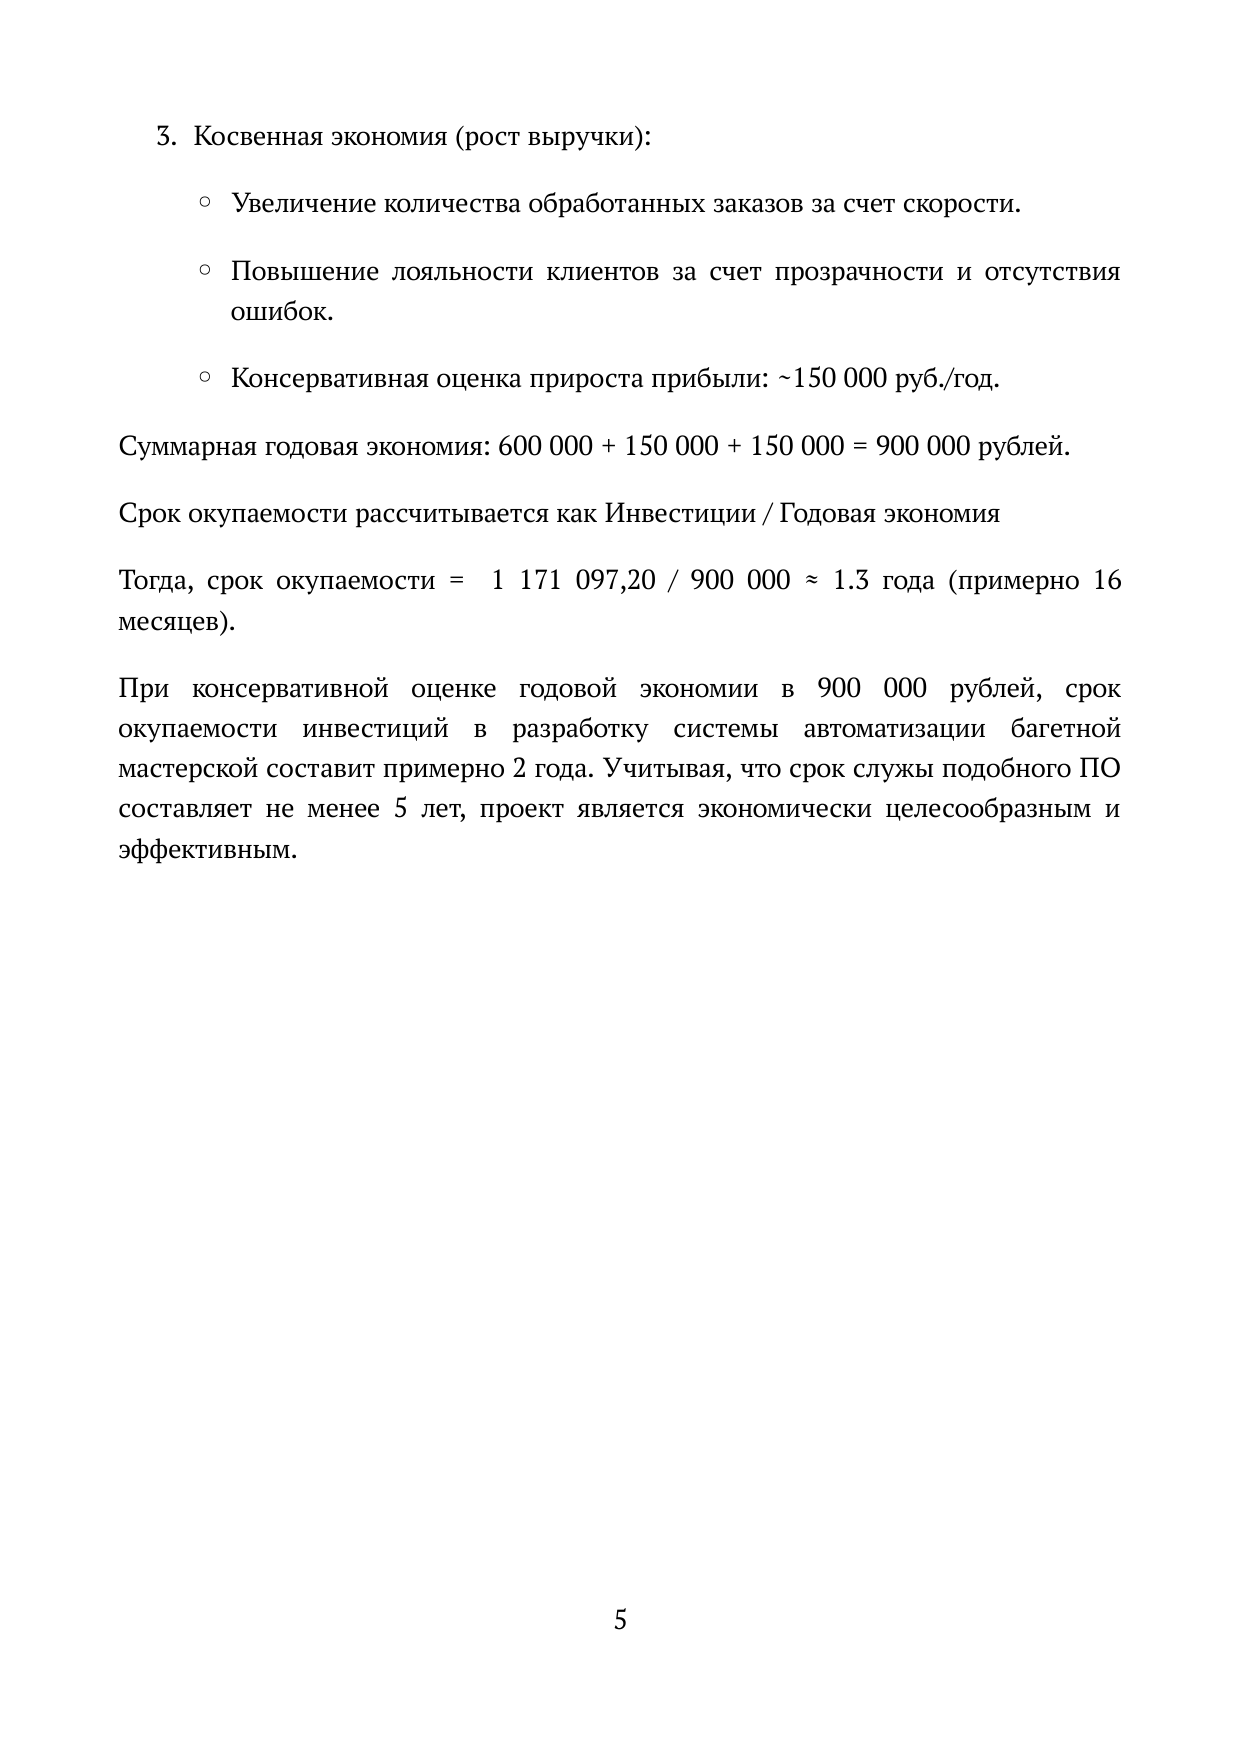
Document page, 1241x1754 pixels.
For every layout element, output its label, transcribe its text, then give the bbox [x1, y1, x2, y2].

subtitle Косвенная экономия (рост выручки): [156, 118, 1122, 152]
subtitle Суммарная годовая экономия: 600 000 + 150 000 + 150 000 = 900 000 рублей. [118, 428, 1122, 461]
subtitle Тогда, срок окупаемости = 1 171 097,20 / 900 000 ≈ 1.3 года (примерно 16 месяцев). [118, 562, 1122, 636]
subtitle Увеличение количества обработанных заказов за счет скорости. [193, 185, 1122, 219]
subtitle Срок окупаемости рассчитывается как Инвестиции / Годовая экономия [118, 495, 1122, 529]
subtitle Консервативная оценка прироста прибыли: ~150 000 руб./год. [193, 360, 1122, 394]
subtitle При консервативной оценке годовой экономии в 900 000 рублей, срок окупаемости инвестиций в разработку системы автоматизации багетной мастерской составит примерно 2 года. Учитывая, что срок служы подобного ПО составляет не менее 5 лет, проект является экономически целесообразным и эффективным. [118, 670, 1122, 864]
subtitle Повышение лояльности клиентов за счет прозрачности и отсутствия ошибок. [193, 253, 1122, 327]
